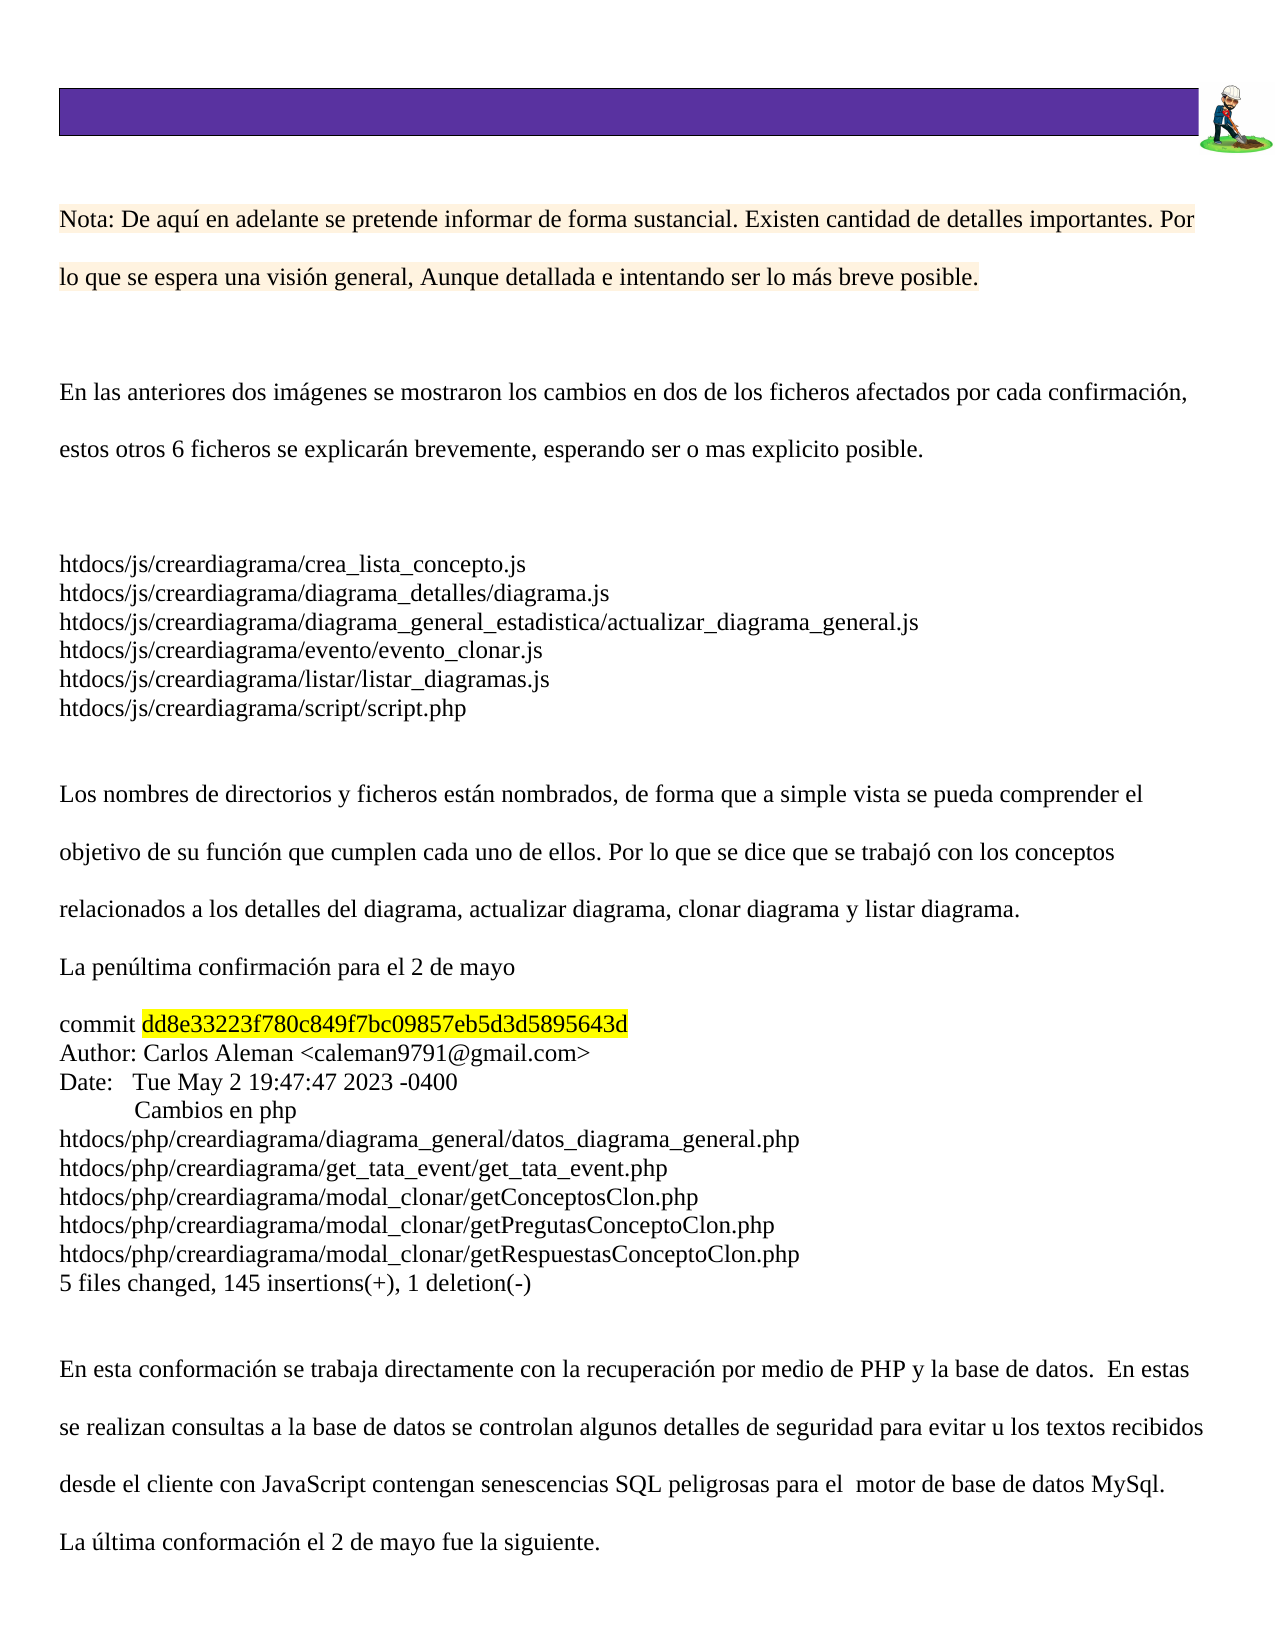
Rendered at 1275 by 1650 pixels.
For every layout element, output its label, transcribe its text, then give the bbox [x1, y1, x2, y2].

text htdocs/php/creardiagrama/get_tata_event/get_tata_event.php [59, 1153, 1216, 1182]
text htdocs/js/creardiagrama/diagrama_detalles/diagrama.js [59, 578, 1216, 607]
text htdocs/php/creardiagrama/modal_clonar/getRespuestasConceptoClon.php [59, 1239, 1216, 1268]
text htdocs/php/creardiagrama/modal_clonar/getConceptosClon.php [59, 1182, 1216, 1211]
text En esta conformación se trabaja directamente con la recuperación por medio de PHP y la base de datos. En estas se realizan consultas a la base de datos se controlan algunos detalles de seguridad para evitar u los textos recibidos desde el cliente con JavaScript contengan senescencias SQL peligrosas para el motor de base de datos MySql. [59, 1340, 1216, 1498]
text htdocs/js/creardiagrama/script/script.php [59, 693, 1216, 722]
text La última conformación el 2 de mayo fue la siguiente. [59, 1512, 1216, 1556]
text htdocs/js/creardiagrama/diagrama_general_estadistica/actualizar_diagrama_general.js [59, 607, 1216, 636]
text htdocs/php/creardiagrama/modal_clonar/getPregutasConceptoClon.php [59, 1211, 1216, 1239]
text La penúltima confirmación para el 2 de mayo [59, 937, 1216, 981]
text htdocs/js/creardiagrama/crea_lista_concepto.js [59, 535, 1216, 578]
text Los nombres de directorios y ficheros están nombrados, de forma que a simple vista se pueda comprender el objetivo de su función que cumplen cada uno de ellos. Por lo que se dice que se trabajó con los conceptos relacionados a los detalles del diagrama, actualizar diagrama, clonar diagrama y listar diagrama. [59, 765, 1216, 923]
text Nota: De aquí en adelante se pretende informar de forma sustancial. Existen cantidad de detalles importantes. Por lo que se espera una visión general, Aunque detallada e intentando ser lo más breve posible. [59, 204, 1216, 291]
text Author: Carlos Aleman <caleman9791@gmail.com> [59, 1038, 1216, 1067]
text Cambios en php [59, 1096, 1216, 1124]
text htdocs/js/creardiagrama/evento/evento_clonar.js [59, 636, 1216, 664]
text En las anteriores dos imágenes se mostraron los cambios en dos de los ficheros afectados por cada confirmación, estos otros 6 ficheros se explicarán brevemente, esperando ser o mas explicito posible. [59, 362, 1216, 463]
text Date: Tue May 2 19:47:47 2023 -0400 [59, 1067, 1216, 1096]
text 5 files changed, 145 insertions(+), 1 deletion(-) [59, 1268, 1216, 1297]
text htdocs/php/creardiagrama/diagrama_general/datos_diagrama_general.php [59, 1124, 1216, 1153]
picture [1198, 82, 1275, 155]
text htdocs/js/creardiagrama/listar/listar_diagramas.js [59, 664, 1216, 693]
text commit dd8e33223f780c849f7bc09857eb5d3d5895643d [59, 995, 1216, 1038]
